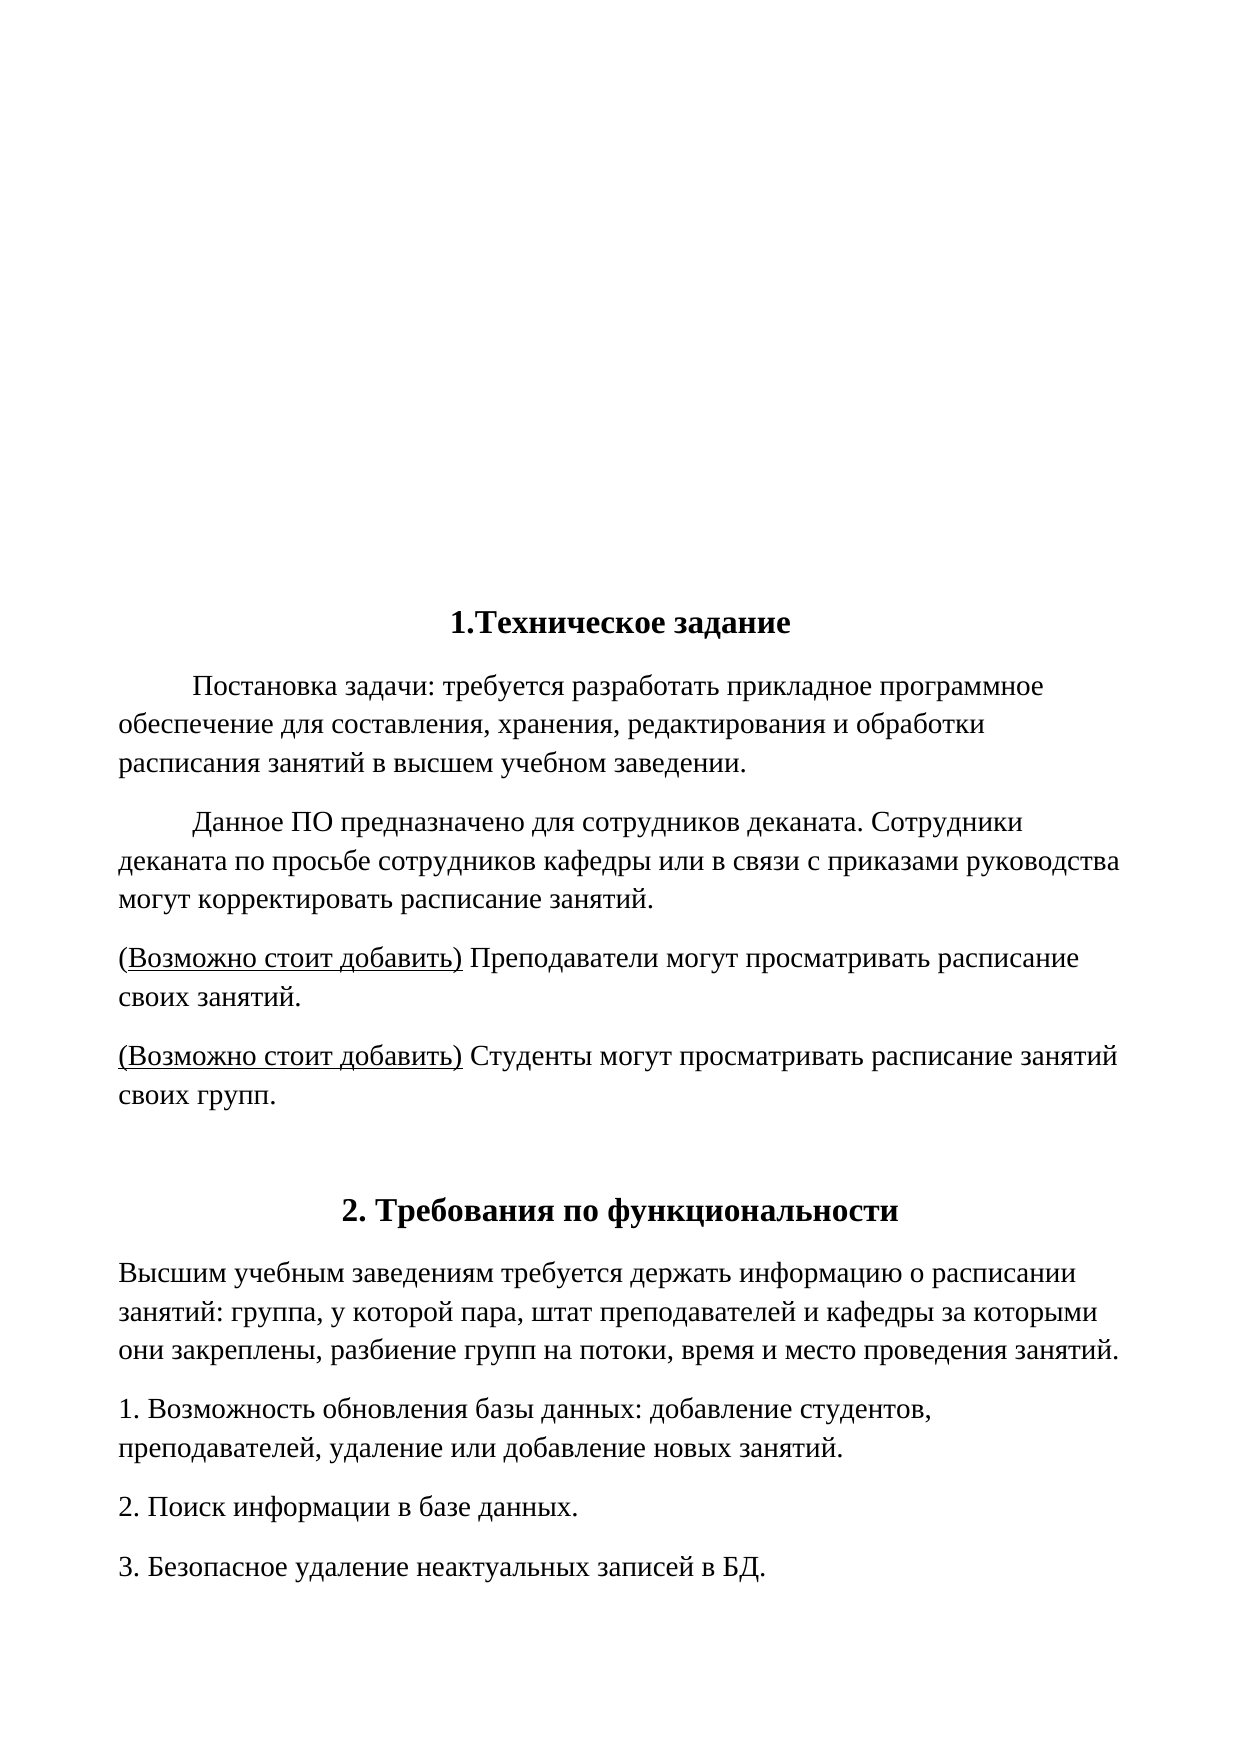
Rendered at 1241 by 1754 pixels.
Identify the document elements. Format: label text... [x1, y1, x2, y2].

text 2. Поиск информации в базе данных. [118, 1489, 1122, 1523]
text (Возможно стоит добавить) Студенты могут просматривать расписание занятий своих групп. [118, 1038, 1122, 1111]
text 3. Безопасное удаление неактуальных записей в БД. [118, 1549, 1122, 1582]
text 1.Техническое задание [118, 603, 1122, 641]
text Постановка задачи: требуется разработать прикладное программное обеспечение для составления, хранения, редактирования и обработки расписания занятий в высшем учебном заведении. [118, 668, 1122, 778]
text 1. Возможность обновления базы данных: добавление студентов, преподавателей, удаление или добавление новых занятий. [118, 1392, 1122, 1464]
text 2. Требования по функциональности [118, 1190, 1122, 1229]
text Высшим учебным заведениям требуется держать информацию о расписании занятий: группа, у которой пара, штат преподавателей и кафедры за которыми они закреплены, разбиение групп на потоки, время и место проведения занятий. [118, 1255, 1122, 1366]
text (Возможно стоит добавить) Преподаватели могут просматривать расписание своих занятий. [118, 941, 1122, 1013]
text Данное ПО предназначено для сотрудников деканата. Сотрудники деканата по просьбе сотрудников кафедры или в связи с приказами руководства могут корректировать расписание занятий. [118, 804, 1122, 915]
